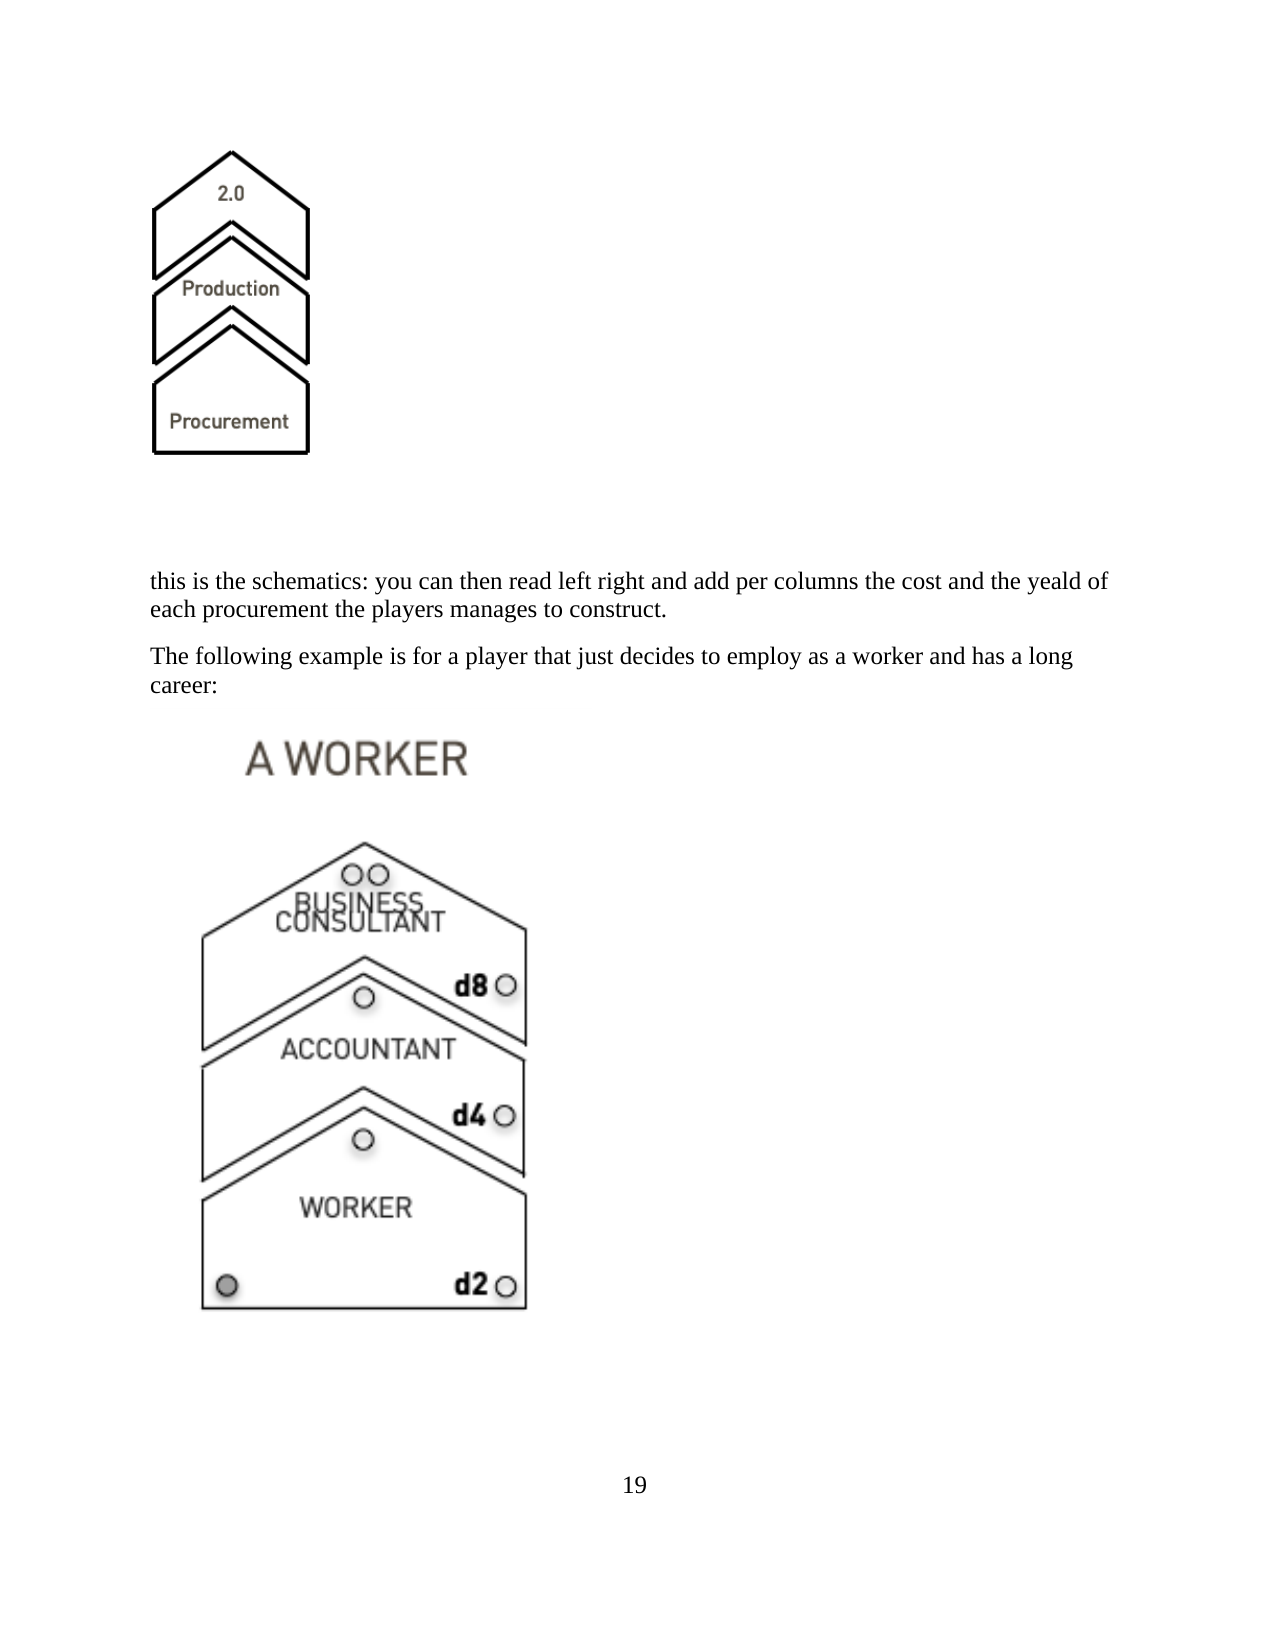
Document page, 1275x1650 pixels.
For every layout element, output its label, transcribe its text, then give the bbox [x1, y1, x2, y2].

text The following example is for a player that just decides to employ as a worker and has a long career: [150, 641, 1125, 699]
picture [150, 150, 312, 457]
picture [150, 707, 592, 1360]
text this is the schematics: you can then read left right and add per columns the cost and the yeald of each procurement the players manages to construct. [150, 566, 1125, 623]
